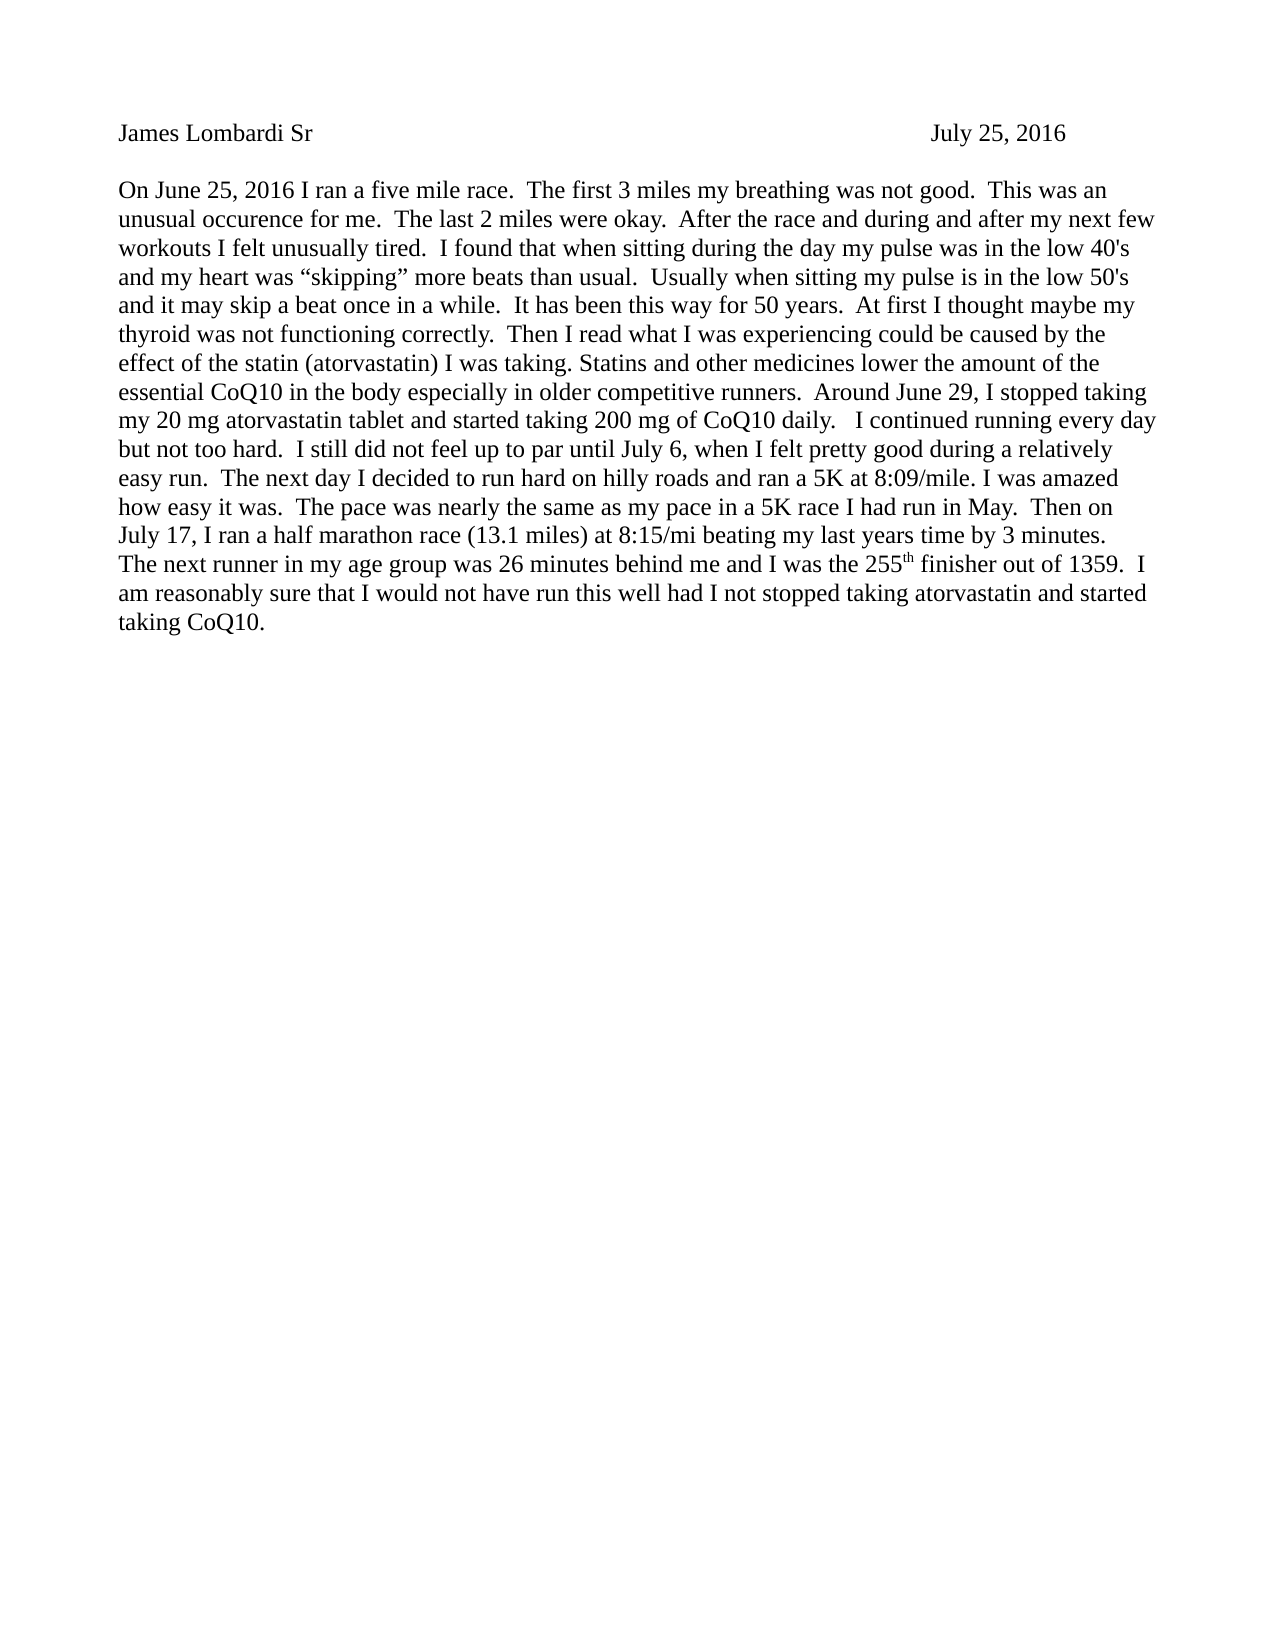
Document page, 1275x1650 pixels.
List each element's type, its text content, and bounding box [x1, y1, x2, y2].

text On June 25, 2016 I ran a five mile race. The first 3 miles my breathing was not good. This was an unusual occurence for me. The last 2 miles were okay. After the race and during and after my next few workouts I felt unusually tired. I found that when sitting during the day my pulse was in the low 40's and my heart was “skipping” more beats than usual. Usually when sitting my pulse is in the low 50's and it may skip a beat once in a while. It has been this way for 50 years. At first I thought maybe my thyroid was not functioning correctly. Then I read what I was experiencing could be caused by the effect of the statin (atorvastatin) I was taking. Statins and other medicines lower the amount of the essential CoQ10 in the body especially in older competitive runners. Around June 29, I stopped taking my 20 mg atorvastatin tablet and started taking 200 mg of CoQ10 daily. I continued running every day but not too hard. I still did not feel up to par until July 6, when I felt pretty good during a relatively easy run. The next day I decided to run hard on hilly roads and ran a 5K at 8:09/mile. I was amazed how easy it was. The pace was nearly the same as my pace in a 5K race I had run in May. Then on July 17, I ran a half marathon race (13.1 miles) at 8:15/mi beating my last years time by 3 minutes. The next runner in my age group was 26 minutes behind me and I was the 255th finisher out of 1359. I am reasonably sure that I would not have run this well had I not stopped taking atorvastatin and started taking CoQ10. [118, 176, 1157, 636]
text James Lombardi Sr July 25, 2016 [118, 118, 1157, 147]
